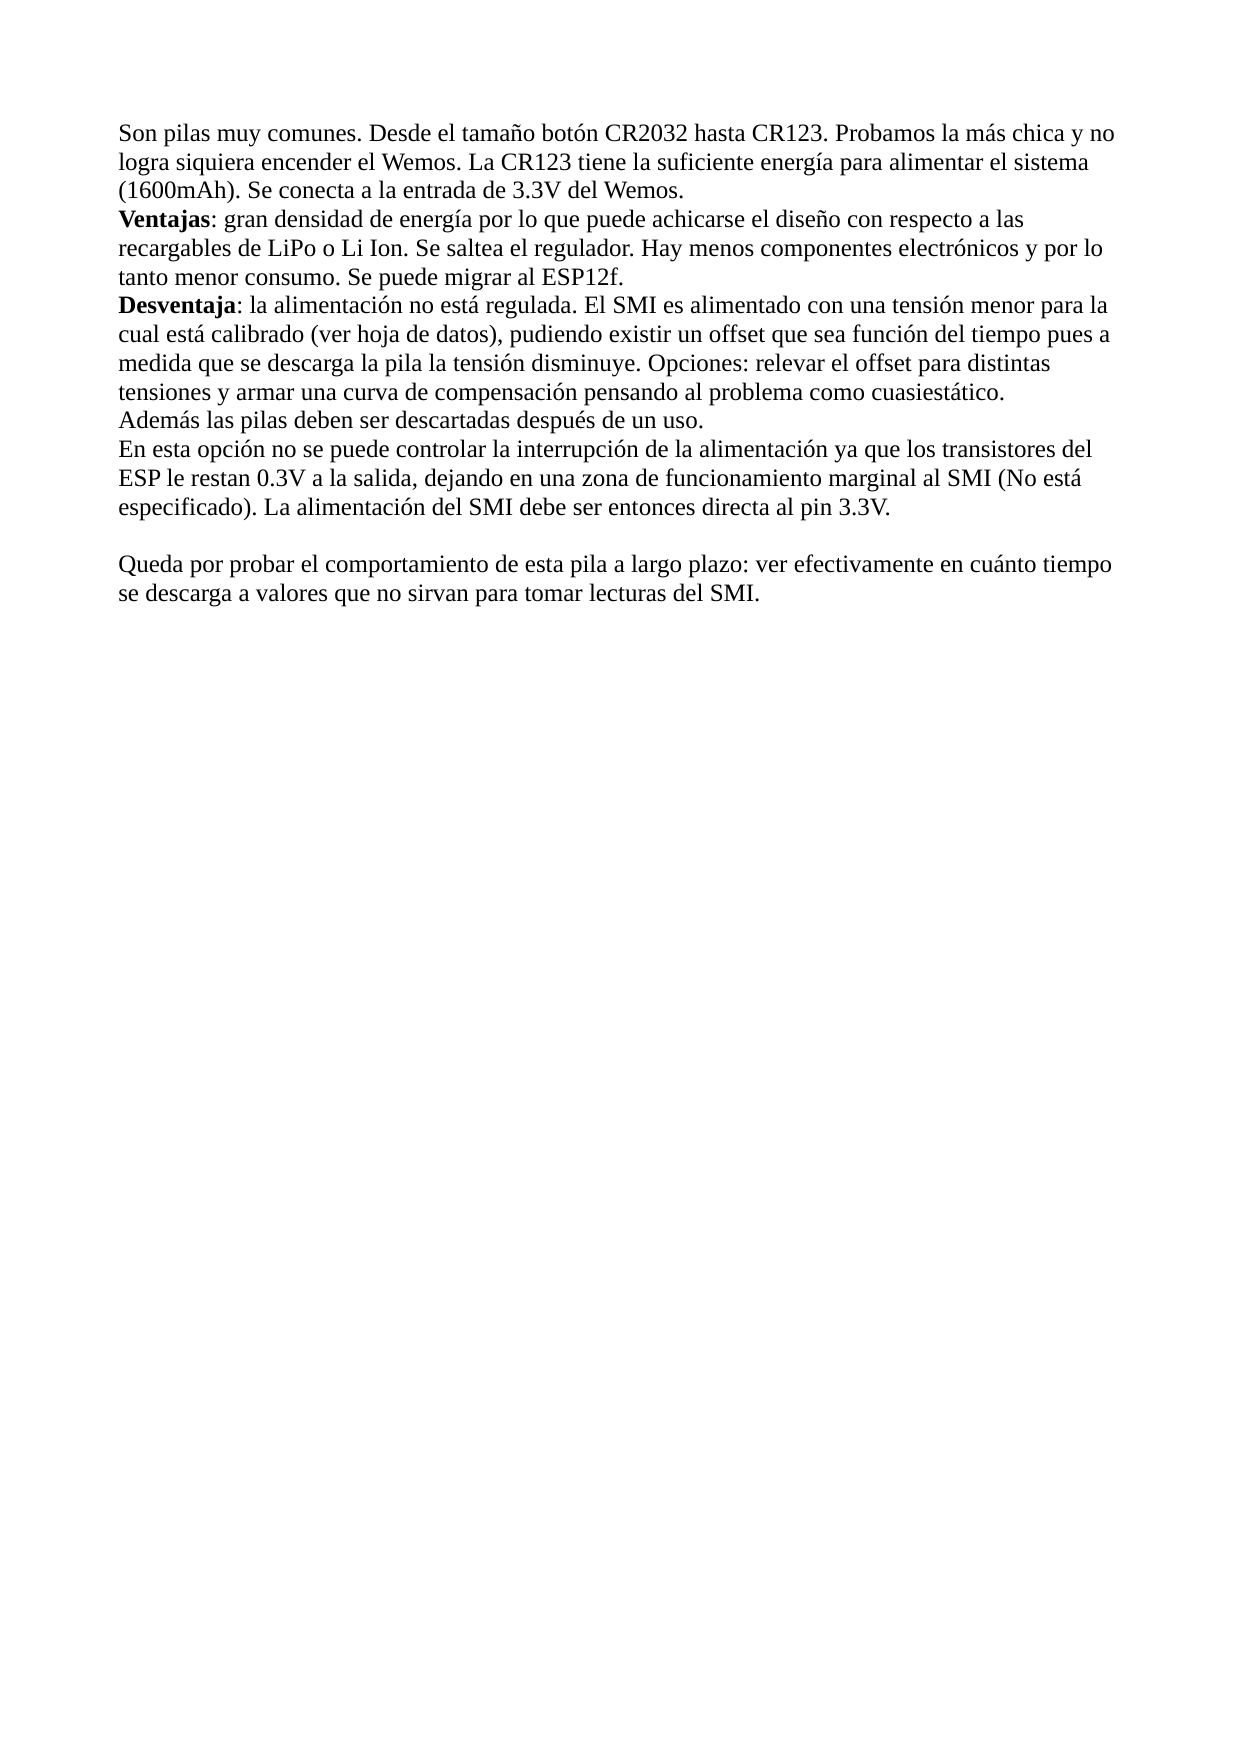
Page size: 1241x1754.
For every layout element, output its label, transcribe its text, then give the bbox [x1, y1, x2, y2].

text Ventajas: gran densidad de energía por lo que puede achicarse el diseño con respecto a las recargables de LiPo o Li Ion. Se saltea el regulador. Hay menos componentes electrónicos y por lo tanto menor consumo. Se puede migrar al ESP12f. [118, 204, 1122, 291]
text Además las pilas deben ser descartadas después de un uso. [118, 406, 1122, 434]
text Desventaja: la alimentación no está regulada. El SMI es alimentado con una tensión menor para la cual está calibrado (ver hoja de datos), pudiendo existir un offset que sea función del tiempo pues a medida que se descarga la pila la tensión disminuye. Opciones: relevar el offset para distintas tensiones y armar una curva de compensación pensando al problema como cuasiestático. [118, 291, 1122, 406]
text Queda por probar el comportamiento de esta pila a largo plazo: ver efectivamente en cuánto tiempo se descarga a valores que no sirvan para tomar lecturas del SMI. [118, 549, 1122, 607]
text Son pilas muy comunes. Desde el tamaño botón CR2032 hasta CR123. Probamos la más chica y no logra siquiera encender el Wemos. La CR123 tiene la suficiente energía para alimentar el sistema (1600mAh). Se conecta a la entrada de 3.3V del Wemos. [118, 118, 1122, 204]
text En esta opción no se puede controlar la interrupción de la alimentación ya que los transistores del ESP le restan 0.3V a la salida, dejando en una zona de funcionamiento marginal al SMI (No está especificado). La alimentación del SMI debe ser entonces directa al pin 3.3V. [118, 434, 1122, 521]
